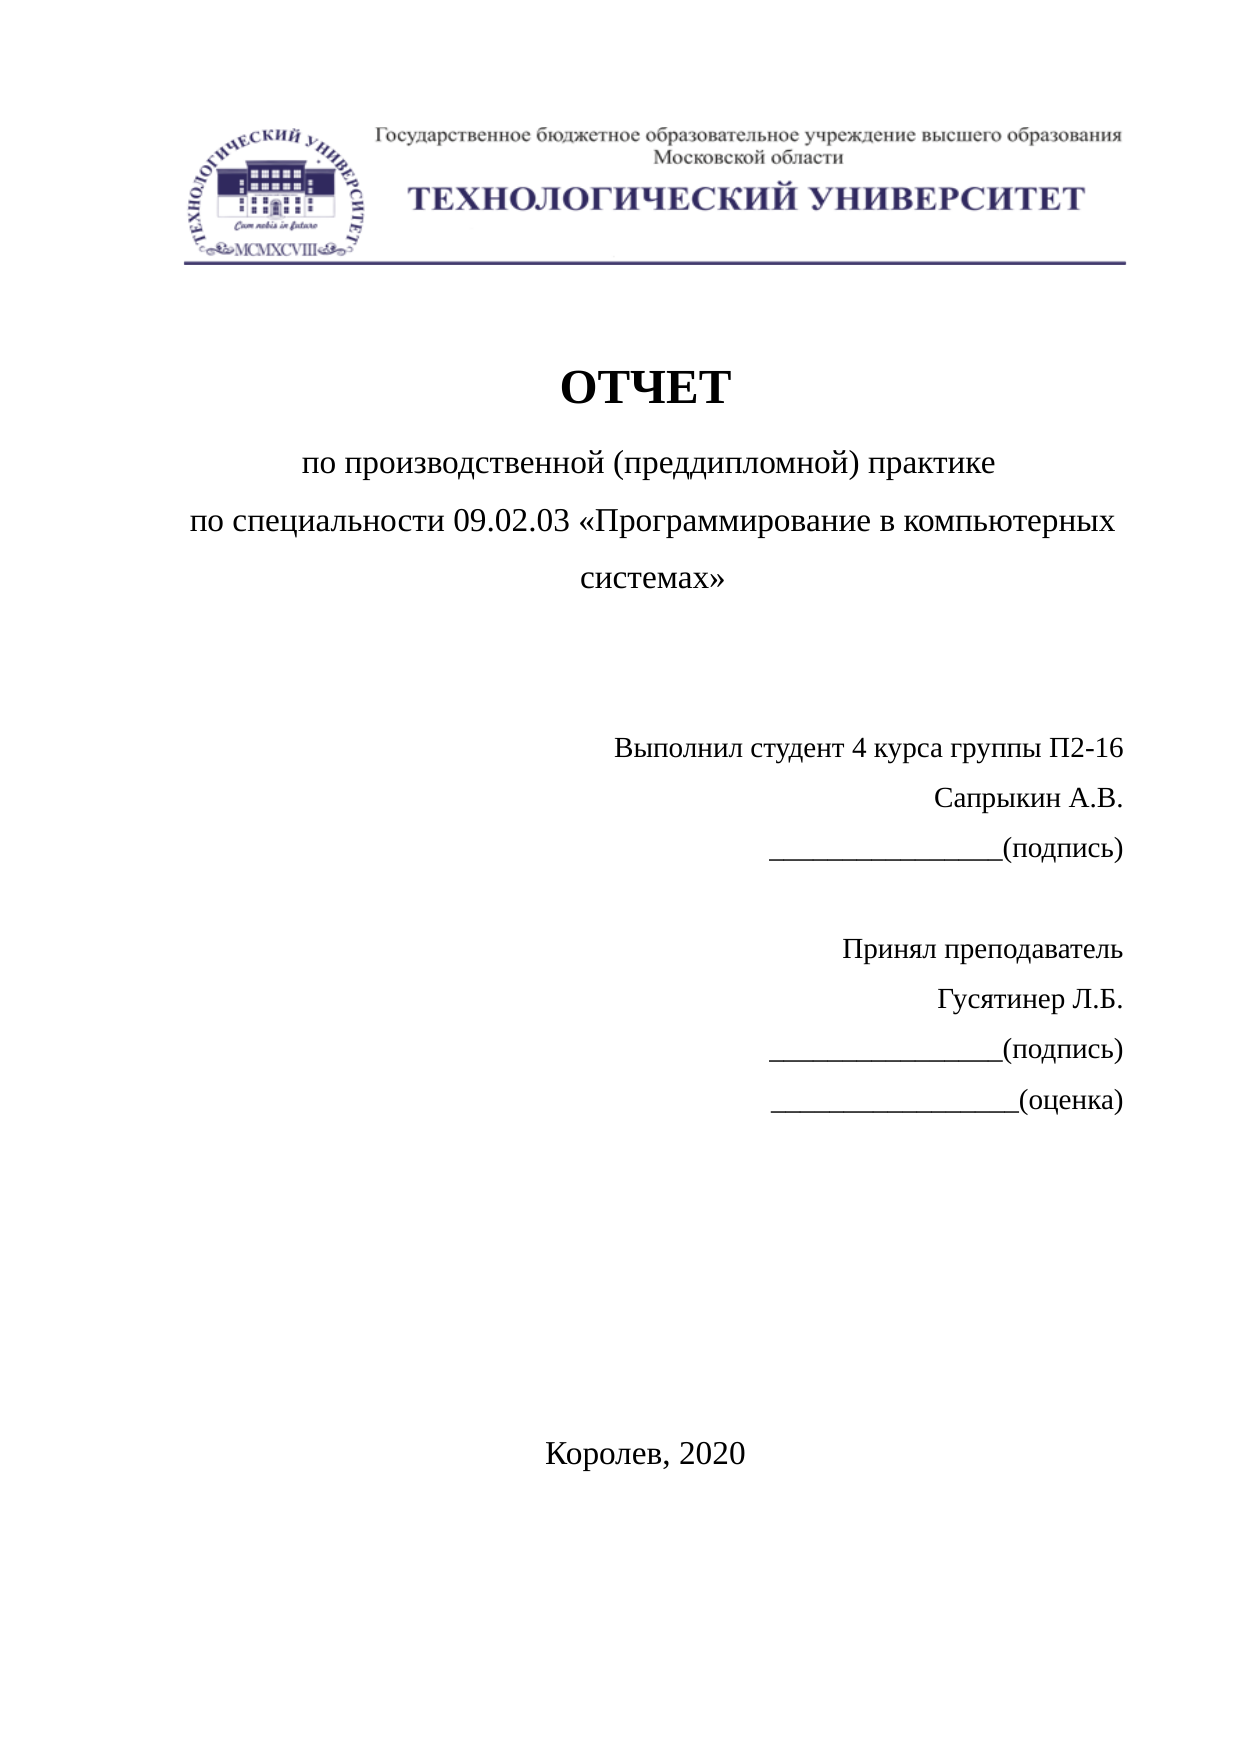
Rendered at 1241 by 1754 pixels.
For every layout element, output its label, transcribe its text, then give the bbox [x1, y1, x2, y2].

picture [183, 127, 1127, 265]
text ________________(подпись) [167, 830, 1123, 864]
text ОТЧЕТ [167, 358, 1123, 414]
text Выполнил студент 4 курса группы П2-16 [167, 730, 1123, 763]
text Гусятинер Л.Б. [167, 981, 1123, 1015]
text по производственной (преддипломной) практике [167, 442, 1138, 481]
text Сапрыкин А.В. [167, 780, 1123, 814]
text Королев, 2020 [167, 1433, 1123, 1471]
text по специальности 09.02.03 «Программирование в компьютерных системах» [167, 500, 1138, 596]
text _________________(оценка) [167, 1082, 1123, 1116]
text Принял преподаватель [167, 931, 1123, 964]
text ________________(подпись) [167, 1032, 1123, 1065]
